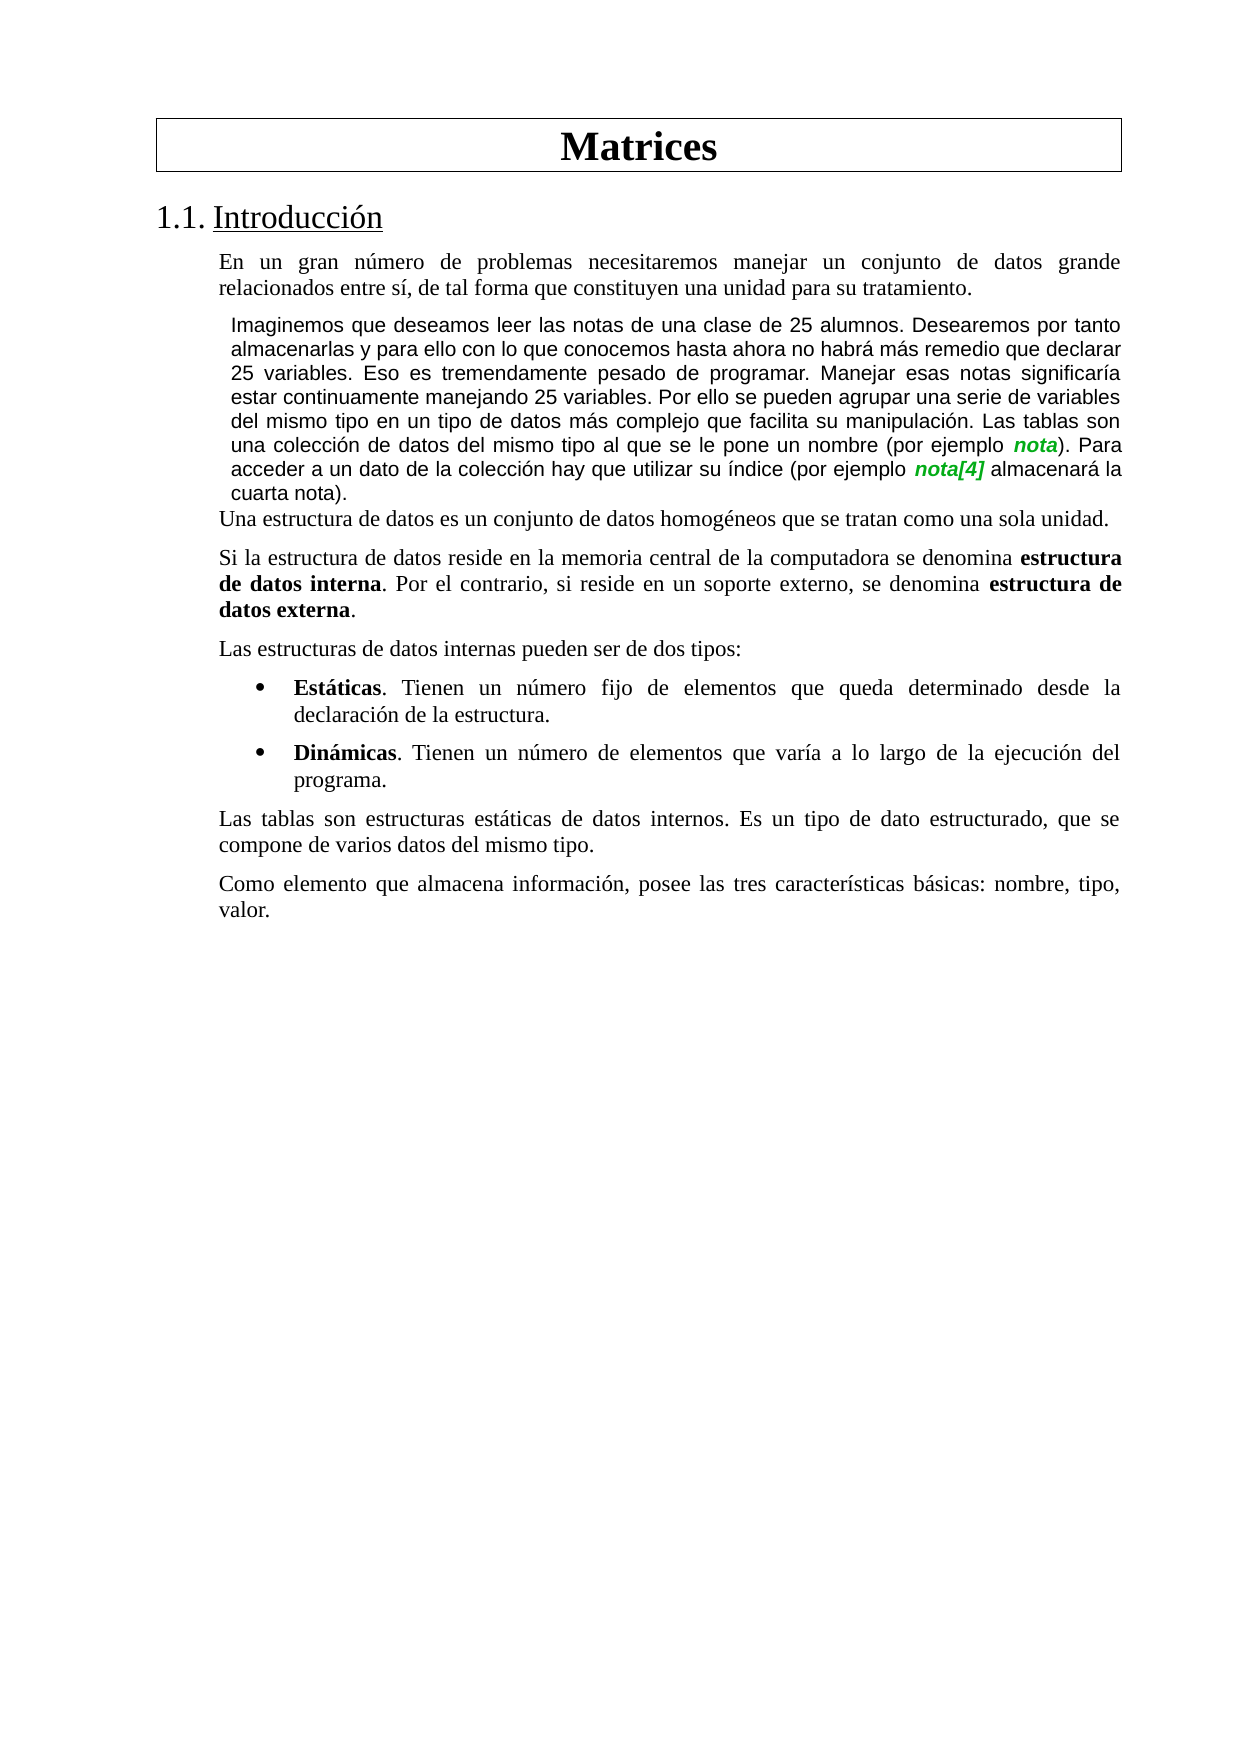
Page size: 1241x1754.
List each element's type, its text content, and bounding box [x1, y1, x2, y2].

list Estáticas. Tienen un número fijo de elementos que queda determinado desde la declaración de la estructura. [256, 674, 1122, 727]
text Las tablas son estructuras estáticas de datos internos. Es un tipo de dato estructurado, que se compone de varios datos del mismo tipo. [218, 805, 1122, 857]
text Una estructura de datos es un conjunto de datos homogéneos que se tratan como una sola unidad. [218, 505, 1122, 531]
text Como elemento que almacena información, posee las tres características básicas: nombre, tipo, valor. [218, 870, 1122, 923]
text En un gran número de problemas necesitaremos manejar un conjunto de datos grande relacionados entre sí, de tal forma que constituyen una unidad para su tratamiento. [218, 248, 1122, 301]
text Imaginemos que deseamos leer las notas de una clase de 25 alumnos. Desearemos por tanto almacenarlas y para ello con lo que conocemos hasta ahora no habrá más remedio que declarar 25 variables. Eso es tremendamente pesado de programar. Manejar esas notas significaría estar continuamente manejando 25 variables. Por ello se pueden agrupar una serie de variables del mismo tipo en un tipo de datos más complejo que facilita su manipulación. Las tablas son una colección de datos del mismo tipo al que se le pone un nombre (por ejemplo nota). Para acceder a un dato de la colección hay que utilizar su índice (por ejemplo nota[4] almacenará la cuarta nota). [231, 313, 1122, 505]
text Si la estructura de datos reside en la memoria central de la computadora se denomina estructura de datos interna. Por el contrario, si reside en un soporte externo, se denomina estructura de datos externa. [218, 544, 1122, 623]
text Matrices [157, 119, 1121, 171]
list Dinámicas. Tienen un número de elementos que varía a lo largo de la ejecución del programa. [256, 739, 1122, 792]
text Las estructuras de datos internas pueden ser de dos tipos: [218, 635, 1122, 662]
list Introducción [156, 197, 1122, 236]
